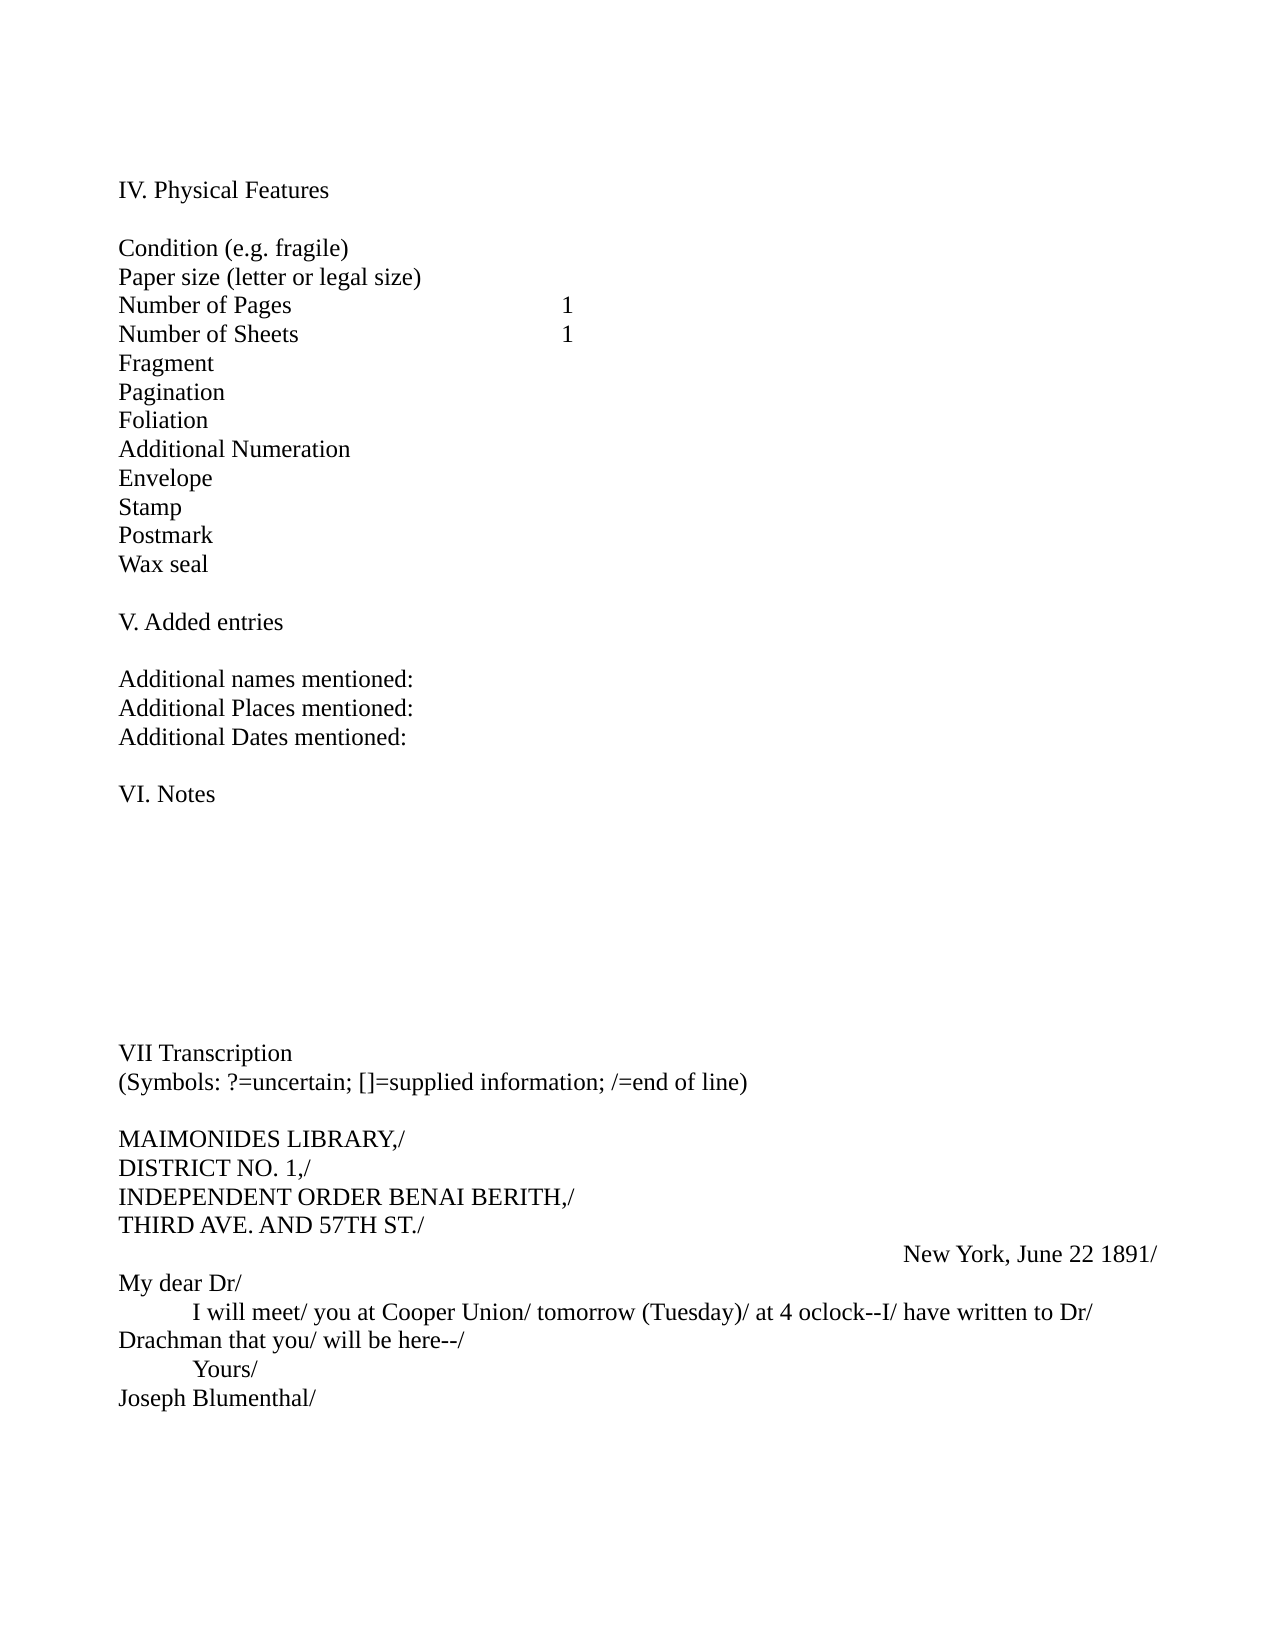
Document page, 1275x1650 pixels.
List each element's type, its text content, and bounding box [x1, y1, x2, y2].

text THIRD AVE. AND 57TH ST./ [118, 1211, 1157, 1239]
text V. Added entries [118, 607, 1157, 636]
text Yours/ [118, 1354, 1157, 1383]
text Wax seal [118, 549, 1157, 578]
text Stamp [118, 492, 1157, 521]
text New York, June 22 1891/ [118, 1239, 1157, 1268]
text Paper size (letter or legal size) [118, 262, 1157, 291]
text Envelope [118, 463, 1157, 492]
text My dear Dr/ [118, 1268, 1157, 1297]
text MAIMONIDES LIBRARY,/ [118, 1124, 1157, 1153]
text Additional Places mentioned: [118, 693, 1157, 722]
text Joseph Blumenthal/ [118, 1383, 1157, 1412]
text Additional Dates mentioned: [118, 722, 1157, 751]
text Number of Sheets 1 [118, 319, 1157, 348]
text VI. Notes [118, 779, 1157, 808]
text Postma rk [118, 521, 1157, 549]
text Additional Numeration [118, 434, 1157, 463]
text Pagination [118, 377, 1157, 406]
text IV. Physical Features [118, 176, 1157, 204]
text Fragment [118, 348, 1157, 377]
text (Symbols: ?=uncertain; []=supplied information; /=end of line) [118, 1067, 1157, 1096]
text Number of Pages 1 [118, 291, 1157, 319]
text Condition (e.g. fragile) [118, 233, 1157, 262]
text Foliation [118, 406, 1157, 434]
text VII Transcription [118, 1038, 1157, 1067]
text DISTRICT NO. 1,/ [118, 1153, 1157, 1182]
text I will meet/ you at Cooper Union/ tomorrow (Tuesday)/ at 4 oclock--I/ have written to Dr/ Drachman that you/ will be here--/ [118, 1297, 1157, 1354]
text INDEPENDENT ORDER BENAI BERITH,/ [118, 1182, 1157, 1211]
text Additional names mentioned: [118, 664, 1157, 693]
